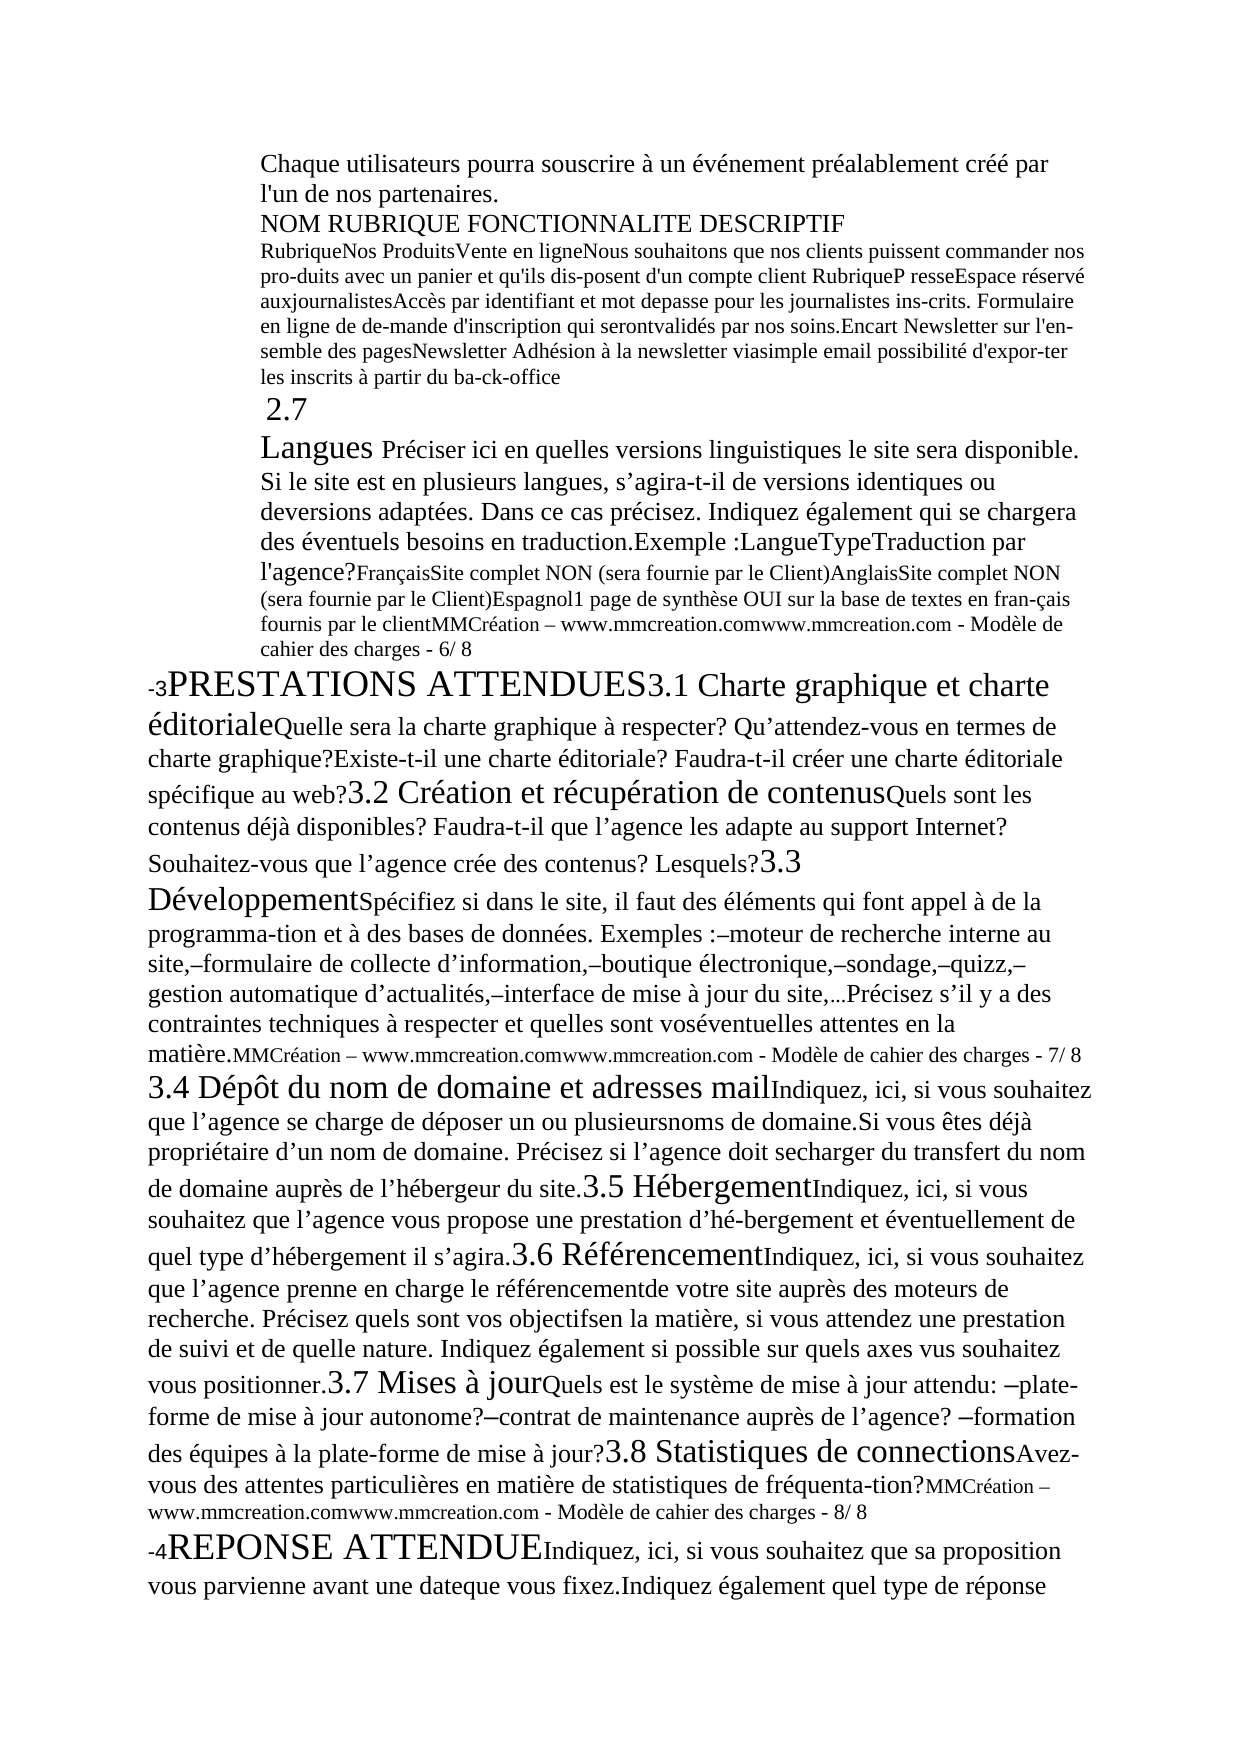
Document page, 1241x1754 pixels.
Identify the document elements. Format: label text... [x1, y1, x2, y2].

list 2.7 [223, 389, 1093, 427]
text -3PRESTATIONS ATTENDUES3.1 Charte graphique et charte éditorialeQuelle sera la charte graphique à respecter? Qu’attendez-vous en termes de charte graphique?Existe-t-il une charte éditoriale? Faudra-t-il créer une charte éditoriale spécifique au web?3.2 Création et récupération de contenusQuels sont les contenus déjà disponibles? Faudra-t-il que l’agence les adapte au support Internet?Souhaitez-vous que l’agence crée des contenus? Lesquels?3.3 DéveloppementSpécifiez si dans le site, il faut des éléments qui font appel à de la programma-tion et à des bases de données. Exemples :–moteur de recherche interne au site,–formulaire de collecte d’information,–boutique électronique,–sondage,–quizz,–gestion automatique d’actualités,–interface de mise à jour du site,...Précisez s’il y a des contraintes techniques à respecter et quelles sont voséventuelles attentes en la matière.MMCréation – www.mmcreation.comwww.mmcreation.com - Modèle de cahier des charges - 7/ 8 [148, 661, 1093, 1068]
list NOM RUBRIQUE FONCTIONNALITE DESCRIPTIF [223, 208, 1093, 238]
text -4REPONSE ATTENDUEIndiquez, ici, si vous souhaitez que sa proposition vous parvienne avant une dateque vous fixez.Indiquez également quel type de réponse [148, 1524, 1093, 1600]
text 3.4 Dépôt du nom de domaine et adresses mailIndiquez, ici, si vous souhaitez que l’agence se charge de déposer un ou plusieursnoms de domaine.Si vous êtes déjà propriétaire d’un nom de domaine. Précisez si l’agence doit secharger du transfert du nom de domaine auprès de l’hébergeur du site.3.5 HébergementIndiquez, ici, si vous souhaitez que l’agence vous propose une prestation d’hé-bergement et éventuellement de quel type d’hébergement il s’agira.3.6 RéférencementIndiquez, ici, si vous souhaitez que l’agence prenne en charge le référencementde votre site auprès des moteurs de recherche. Précisez quels sont vos objectifsen la matière, si vous attendez une prestation de suivi et de quelle nature. Indiquez également si possible sur quels axes vus souhaitez vous positionner.3.7 Mises à jourQuels est le système de mise à jour attendu: –plate-forme de mise à jour autonome?–contrat de maintenance auprès de l’agence? –formation des équipes à la plate-forme de mise à jour?3.8 Statistiques de connectionsAvez-vous des attentes particulières en matière de statistiques de fréquenta-tion?MMCréation – www.mmcreation.comwww.mmcreation.com - Modèle de cahier des charges - 8/ 8 [148, 1068, 1093, 1524]
list RubriqueNos ProduitsVente en ligneNous souhaitons que nos clients puissent commander nos pro-duits avec un panier et qu'ils dis-posent d'un compte client RubriqueP resseEspace réservé auxjournalistesAccès par identifiant et mot depasse pour les journalistes ins-crits. Formulaire en ligne de de-mande d'inscription qui serontvalidés par nos soins.Encart Newsletter sur l'en-semble des pagesNewsletter Adhésion à la newsletter viasimple email possibilité d'expor-ter les inscrits à partir du ba-ck-office [223, 238, 1093, 389]
list Langues Préciser ici en quelles versions linguistiques le site sera disponible. Si le site est en plusieurs langues, s’agira-t-il de versions identiques ou deversions adaptées. Dans ce cas précisez. Indiquez également qui se chargera des éventuels besoins en traduction.Exemple :LangueTypeTraduction par l'agence?FrançaisSite complet NON (sera fournie par le Client)AnglaisSite complet NON (sera fournie par le Client)Espagnol1 page de synthèse OUI sur la base de textes en fran-çais fournis par le clientMMCréation – www.mmcreation.comwww.mmcreation.com - Modèle de cahier des charges - 6/ 8 [223, 427, 1093, 661]
list Chaque utilisateurs pourra souscrire à un événement préalablement créé par l'un de nos partenaires. [223, 148, 1093, 208]
